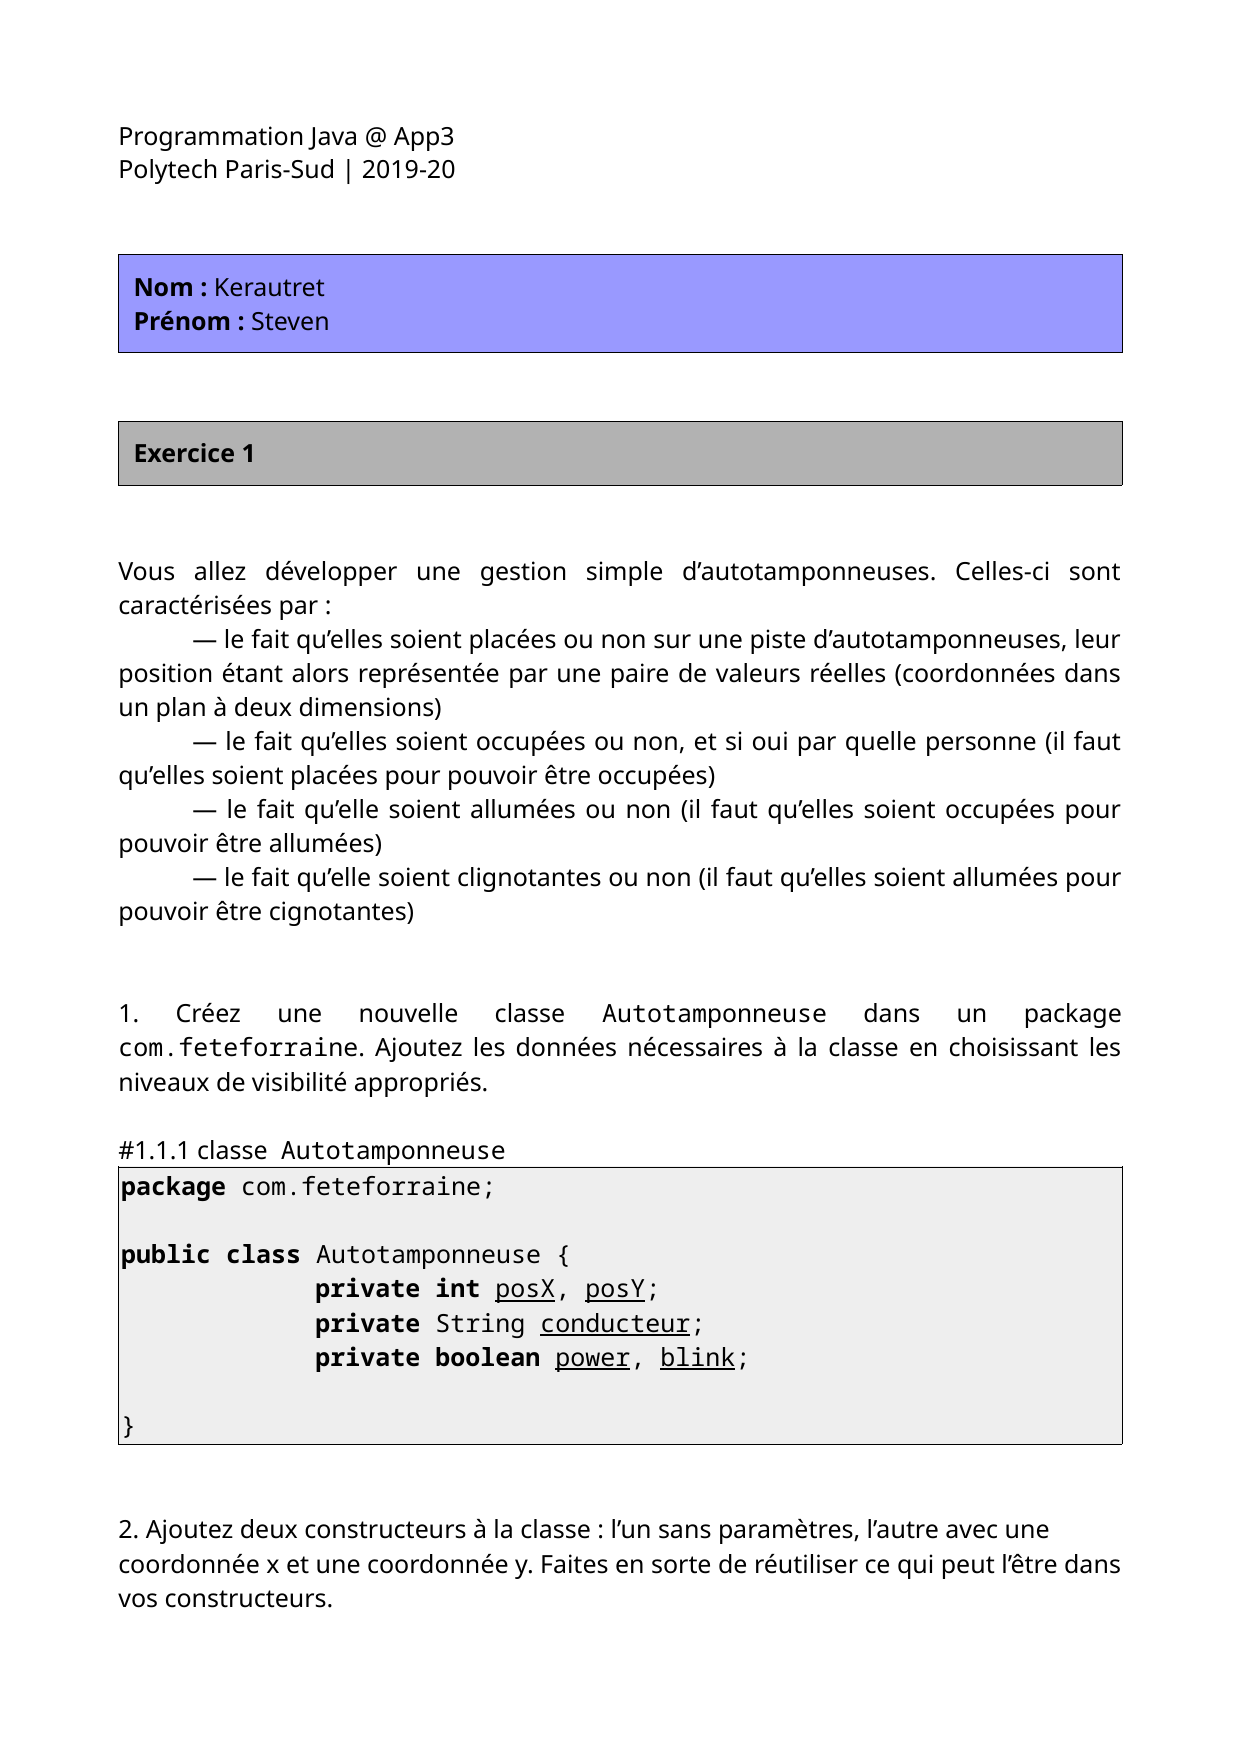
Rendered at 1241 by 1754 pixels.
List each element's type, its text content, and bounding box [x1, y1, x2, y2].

text 2. Ajoutez deux constructeurs à la classe : l’un sans paramètres, l’autre avec une coordonnée x et une coordonnée y. Faites en sorte de réutiliser ce qui peut l’être dans vos constructeurs. [118, 1512, 1122, 1614]
text Prénom : Steven [119, 288, 1122, 352]
text — le fait qu’elles soient occupées ou non, et si oui par quelle personne (il faut qu’elles soient placées pour pouvoir être occupées) [118, 723, 1122, 792]
text package com.feteforraine; [119, 1168, 1122, 1200]
text Polytech Paris-Sud | 2019-20 [118, 152, 1122, 186]
text private String conducteur; [119, 1303, 1122, 1337]
text — le fait qu’elle soient allumées ou non (il faut qu’elles soient occupées pour pouvoir être allumées) [118, 792, 1122, 860]
text private boolean power, blink; [119, 1337, 1122, 1371]
text Exercice 1 [119, 422, 1122, 485]
text 1. Créez une nouvelle classe Autotamponneuse dans un package com.feteforraine. Ajoutez les données nécessaires à la classe en choisissant les niveaux de visibilité appropriés. [118, 996, 1122, 1098]
text Vous allez développer une gestion simple d’autotamponneuses. Celles-ci sont caractérisées par : [118, 553, 1122, 621]
text #1.1.1 classe Autotamponneuse [118, 1132, 1122, 1166]
text } [119, 1405, 1122, 1444]
text public class Autotamponneuse { [119, 1234, 1122, 1268]
text — le fait qu’elle soient clignotantes ou non (il faut qu’elles soient allumées pour pouvoir être cignotantes) [118, 860, 1122, 928]
text Programmation Java @ App3 [118, 118, 1122, 152]
text Nom : Kerautret [119, 255, 1122, 288]
text private int posX, posY; [119, 1268, 1122, 1303]
text — le fait qu’elles soient placées ou non sur une piste d’autotamponneuses, leur position étant alors représentée par une paire de valeurs réelles (coordonnées dans un plan à deux dimensions) [118, 621, 1122, 723]
